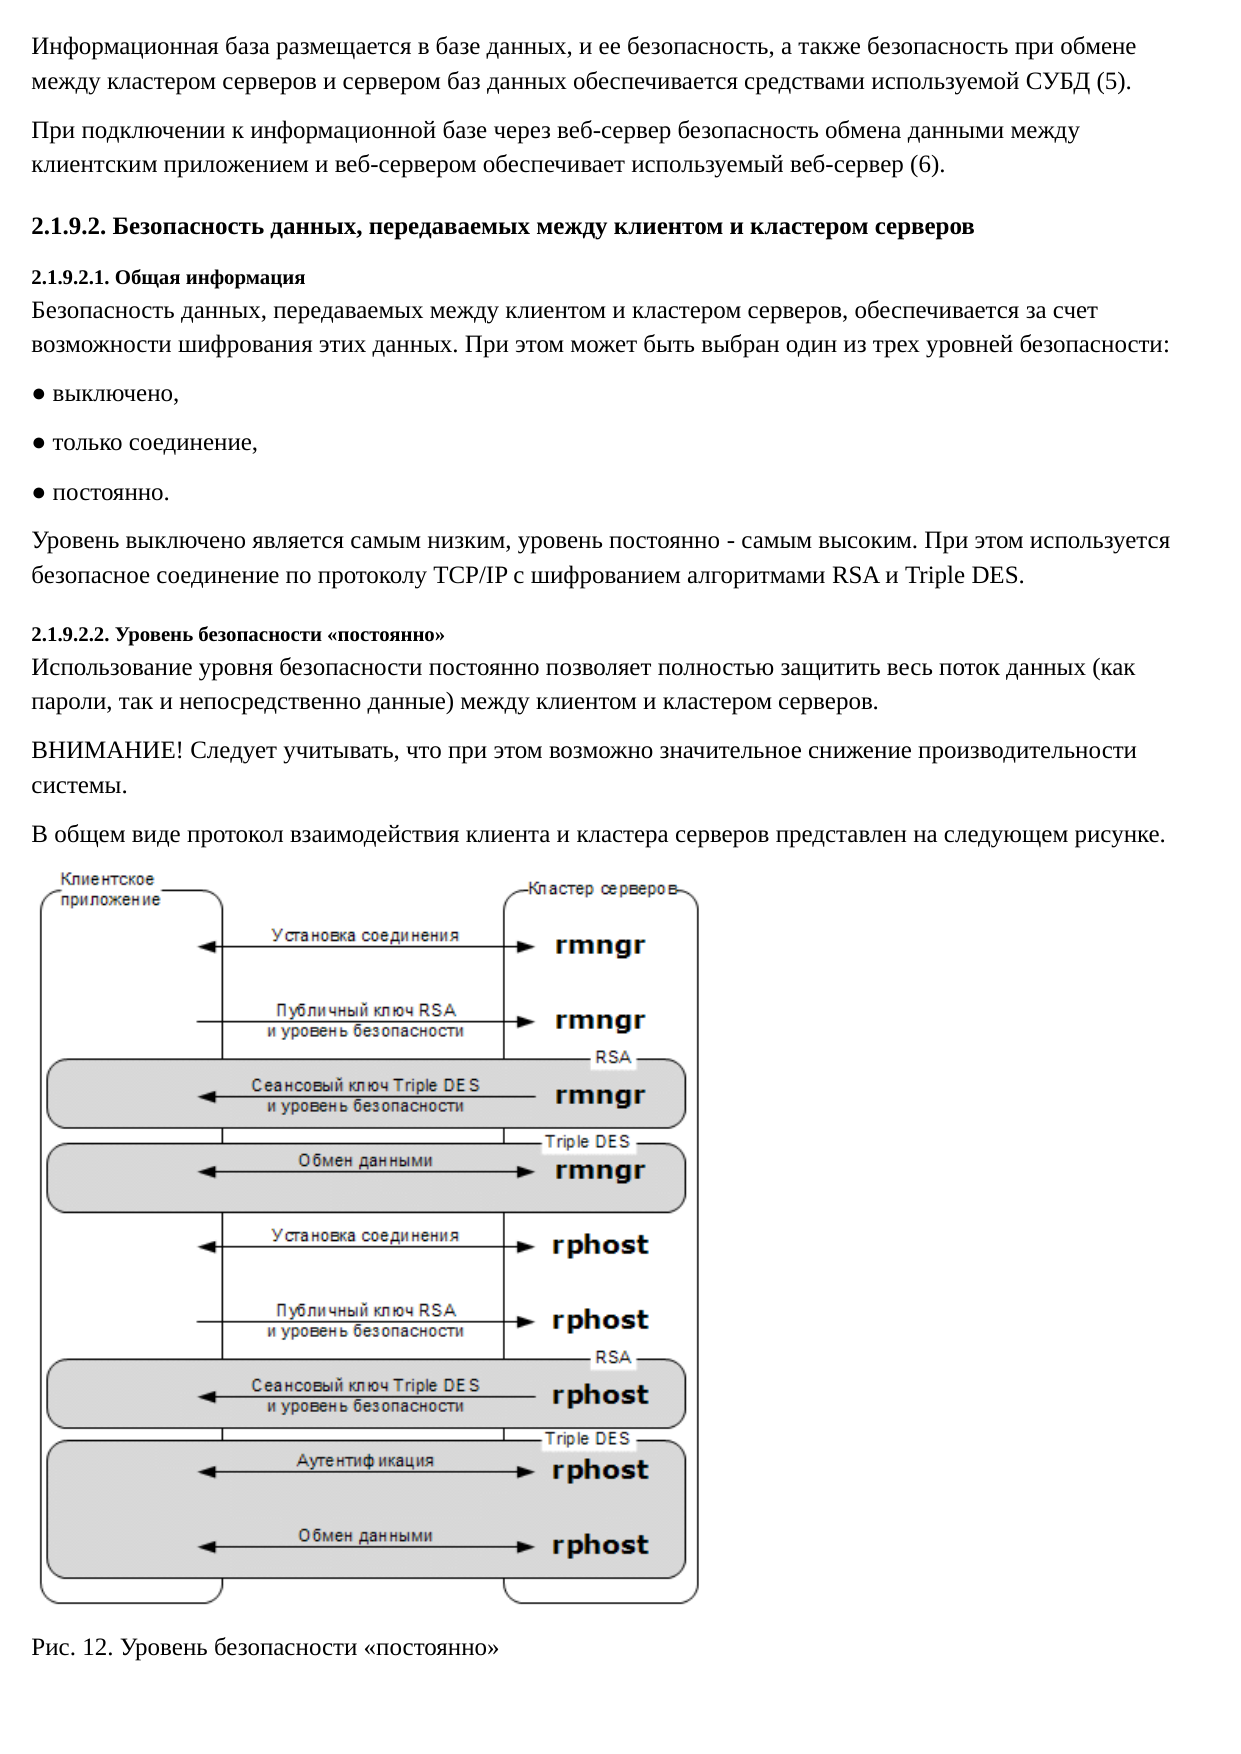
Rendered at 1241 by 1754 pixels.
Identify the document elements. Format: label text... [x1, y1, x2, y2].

subtitle 2.1.9.2. Безопасность данных, передаваемых между клиентом и кластером серверов [31, 211, 1212, 239]
subtitle 2.1.9.2.1. Общая информация [31, 264, 1212, 289]
subtitle 2.1.9.2.2. Уровень безопасности «постоянно» [31, 622, 1212, 646]
text ● постоянно. [31, 477, 1212, 505]
text ● выключено, [31, 378, 1212, 407]
picture [31, 868, 713, 1612]
text Информационная база размещается в базе данных, и ее безопасность, а также безопасность при обмене между кластером серверов и сервером баз данных обеспечивается средствами используемой СУБД (5). [31, 31, 1212, 94]
text Уровень выключено является самым низким, уровень постоянно ‑ самым высоким. При этом используется безопасное соединение по протоколу TCP/IP с шифрованием алгоритмами RSA и Triple DES. [31, 526, 1212, 589]
text ● только соединение, [31, 427, 1212, 456]
text В общем виде протокол взаимодействия клиента и кластера серверов представлен на следующем рисунке. [31, 819, 1212, 848]
text Использование уровня безопасности постоянно позволяет полностью защитить весь поток данных (как пароли, так и непосредственно данные) между клиентом и кластером серверов. [31, 652, 1212, 715]
text ВНИМАНИЕ! Следует учитывать, что при этом возможно значительное снижение производительности системы. [31, 736, 1212, 799]
text Безопасность данных, передаваемых между клиентом и кластером серверов, обеспечивается за счет возможности шифрования этих данных. При этом может быть выбран один из трех уровней безопасности: [31, 295, 1212, 358]
text Рис. 12. Уровень безопасности «постоянно» [31, 1632, 1212, 1661]
text При подключении к информационной базе через веб-сервер безопасность обмена данными между клиентским приложением и веб-сервером обеспечивает используемый веб-сервер (6). [31, 115, 1212, 178]
